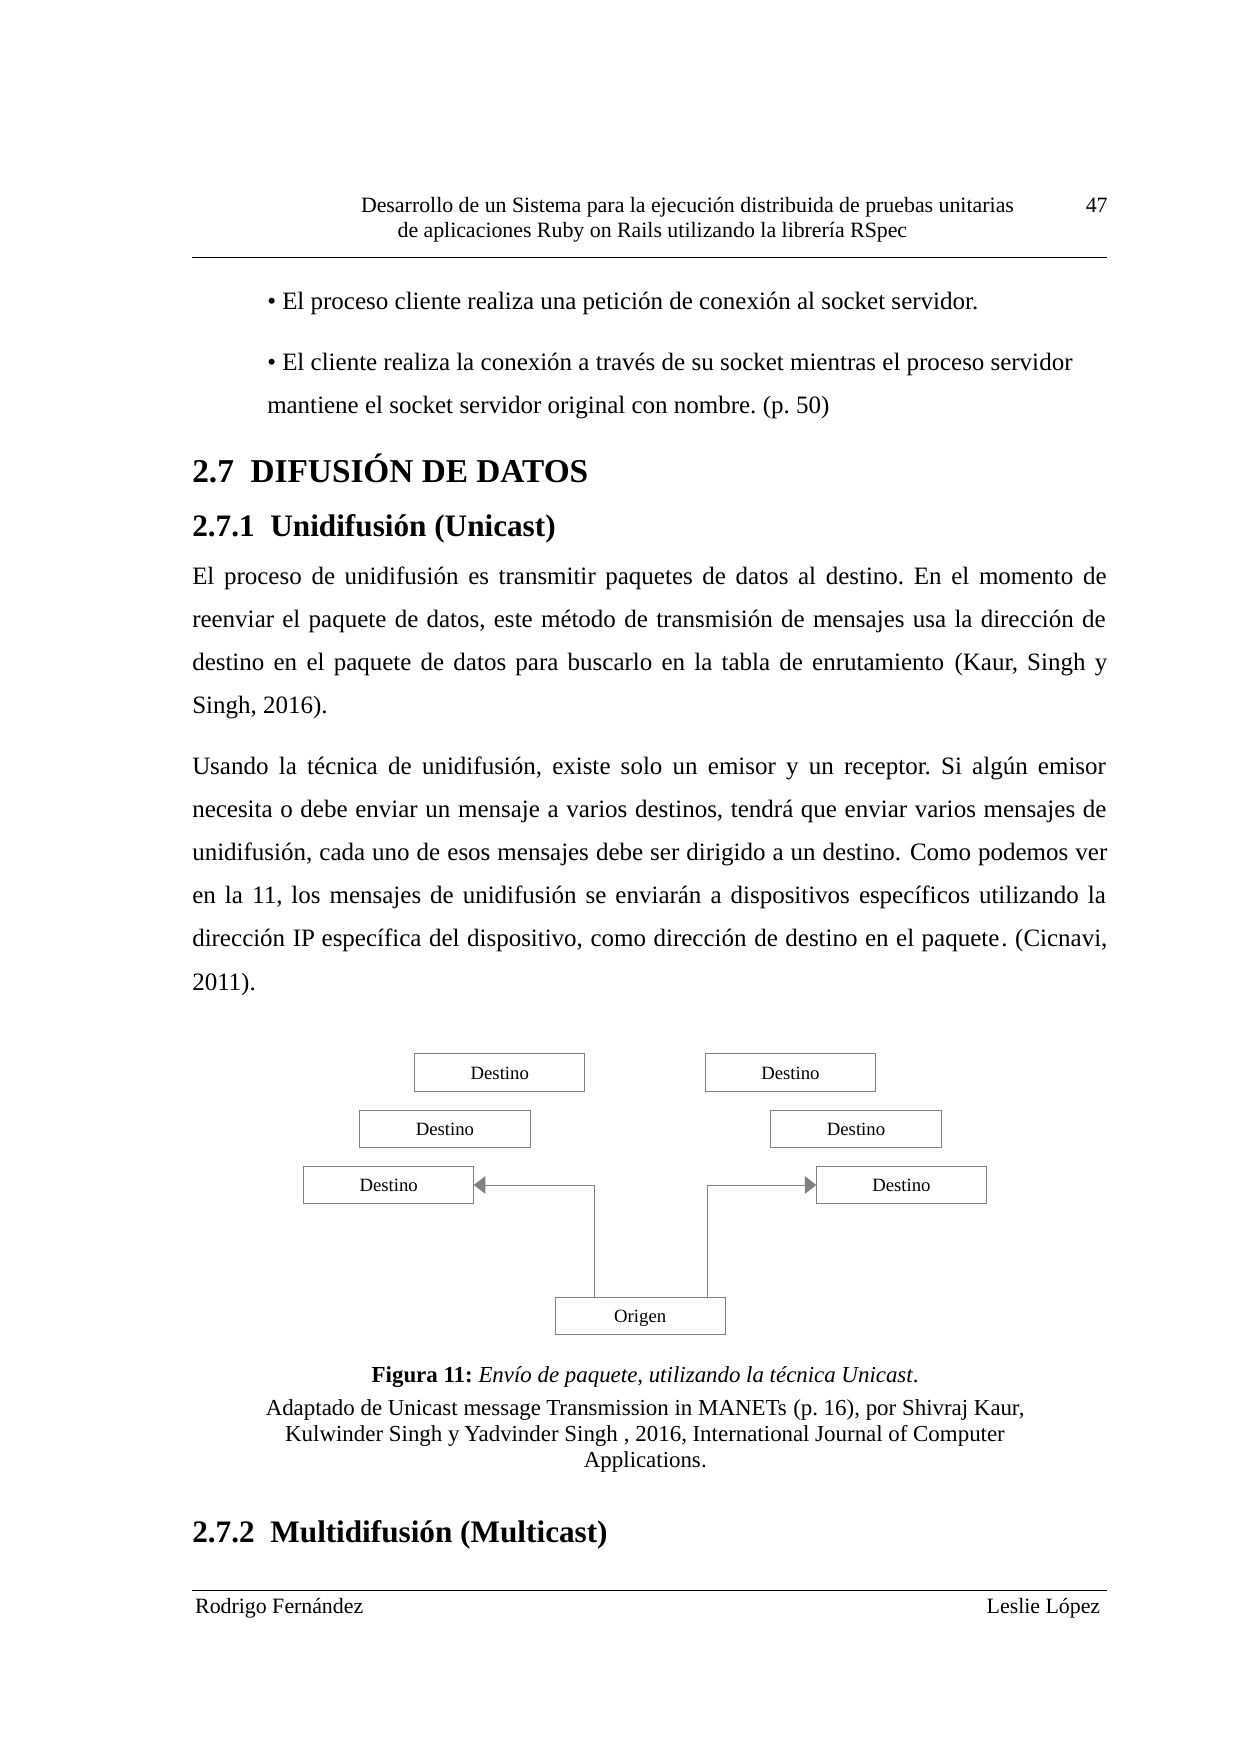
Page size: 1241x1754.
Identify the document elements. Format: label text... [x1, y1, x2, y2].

text Adaptado de Unicast message Transmission in MANETs (p. 16), por Shivraj Kaur, Kulwinder Singh y Yadvinder Singh , 2016, International Journal of Computer Applications. [257, 1394, 1033, 1473]
text • El cliente realiza la conexión a través de su socket mientras el proceso servidor mantiene el socket servidor original con nombre. (p. 50)⁠ [192, 347, 1107, 419]
text El proceso de unidifusión es transmitir paquetes de datos al destino. En el momento de reenviar el paquete de datos, este método de transmisión de mensajes usa la dirección de destino en el paquete de datos para buscarlo en la tabla de enrutamiento (Kaur, Singh y Singh, 2016).⁠ [192, 561, 1107, 719]
subtitle Unidifusión (Unicast) [192, 507, 1107, 543]
subtitle Multidifusión (Multicast) [192, 1513, 1107, 1549]
text • El proceso cliente realiza una petición de conexión al socket servidor. [192, 286, 1107, 315]
text Usando la técnica de unidifusión, existe solo un emisor y un receptor. Si algún emisor necesita o debe enviar un mensaje a varios destinos, tendrá que enviar varios mensajes de unidifusión, cada uno de esos mensajes debe ser dirigido a un destino. Como podemos ver en la Figura 11, los mensajes de unidifusión se enviarán a dispositivos específicos utilizando la dirección IP específica del dispositivo, como dirección de destino en el paquete. (Cicnavi, 2011). [192, 751, 1107, 995]
subtitle DIFUSIÓN DE DATOS [192, 451, 1107, 489]
text Figura 11: Envío de paquete, utilizando la técnica Unicast. [257, 1361, 1033, 1388]
